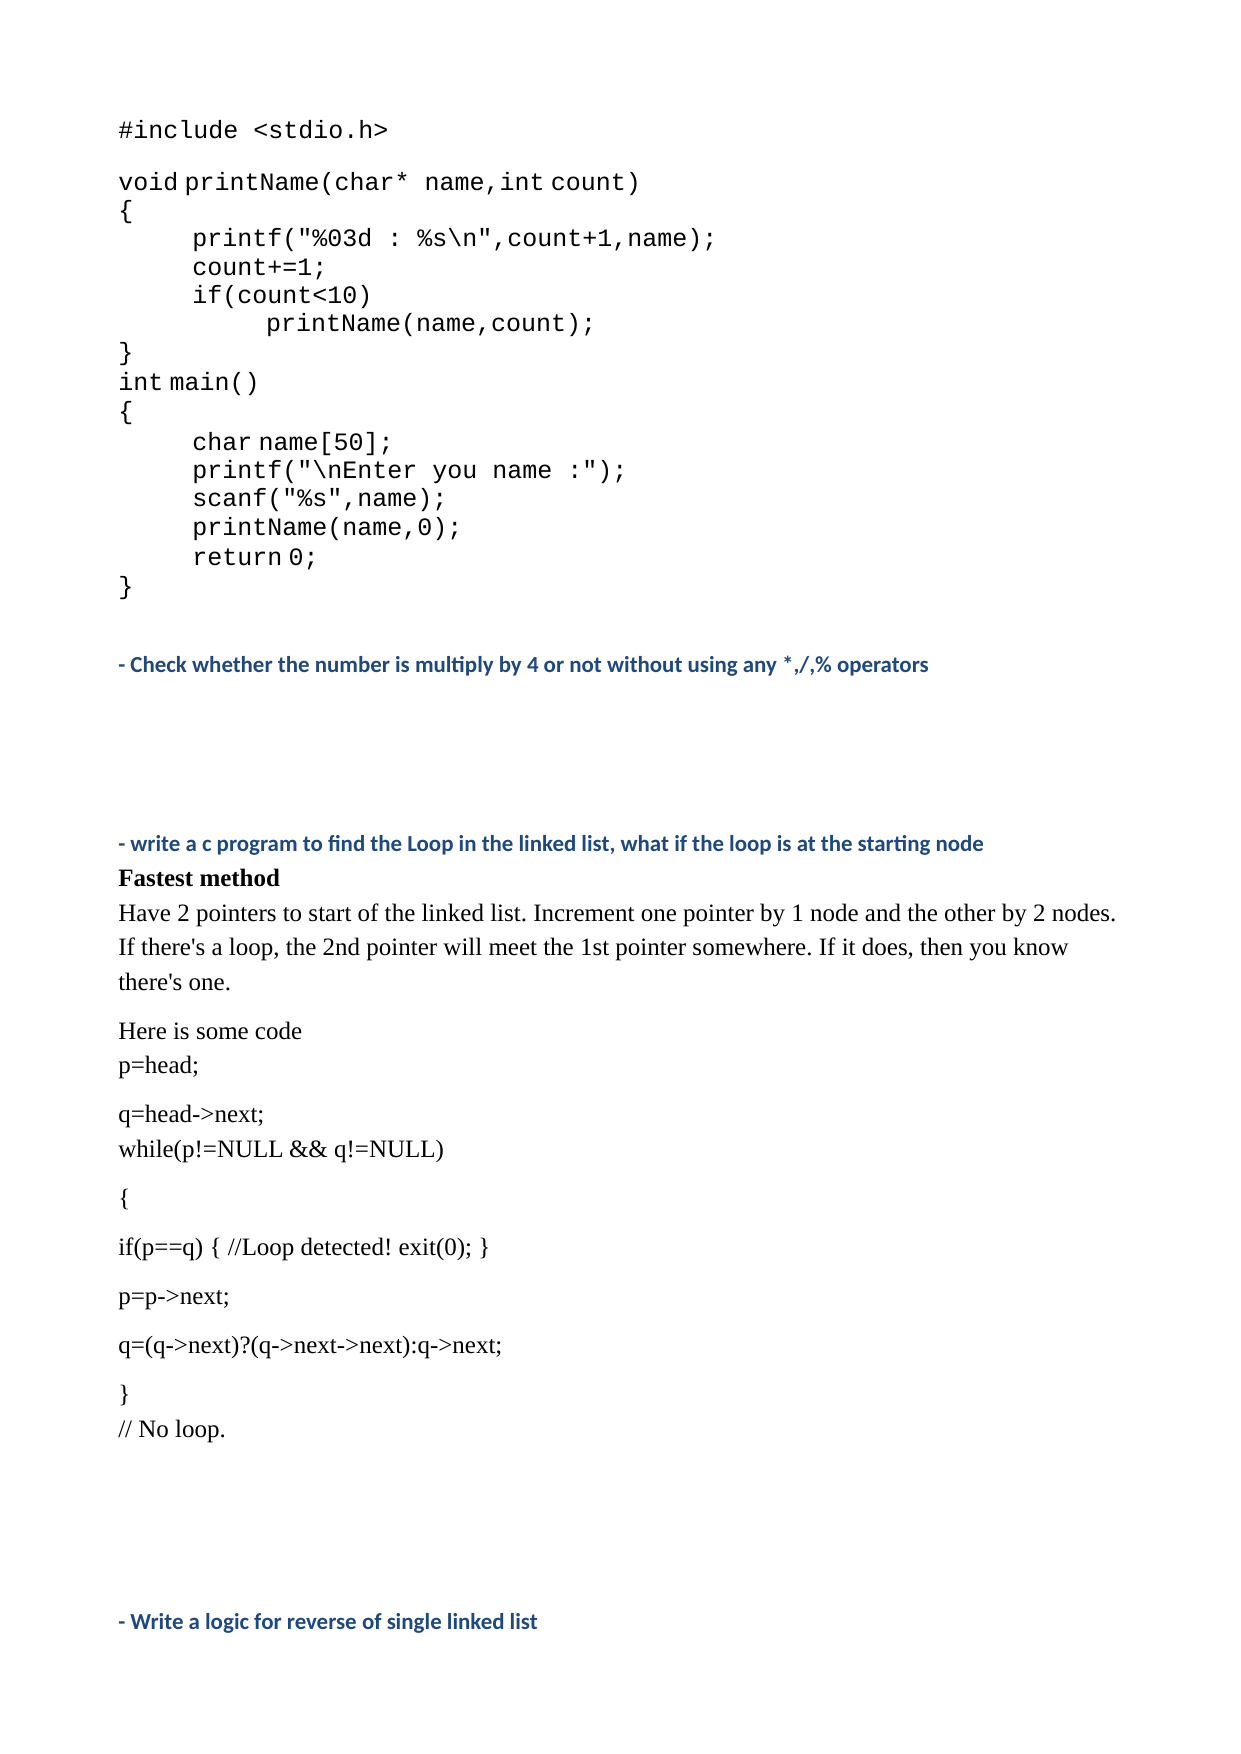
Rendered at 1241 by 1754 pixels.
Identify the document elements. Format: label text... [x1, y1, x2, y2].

text { [118, 398, 1122, 427]
text printf("\nEnter you name :"); [118, 457, 1122, 486]
text Here is some code p=head; [118, 1016, 1122, 1079]
text #include <stdio.h> [118, 118, 1122, 146]
text { [118, 1183, 1122, 1212]
text char name[50]; [118, 427, 1122, 457]
text scanf("%s",name); [118, 486, 1122, 514]
text return 0; [118, 542, 1122, 573]
text printName(name,count); [118, 311, 1122, 339]
text if(count<10) [118, 282, 1122, 311]
text { [118, 197, 1122, 226]
text - Check whether the number is multiply by 4 or not without using any *,/,% operators [118, 650, 1122, 711]
text } // No loop. [118, 1379, 1122, 1442]
text - write a c program to find the Loop in the linked list, what if the loop is at the starting node Fastest method Have 2 pointers to start of the linked list. Increment one pointer by 1 node and the other by 2 nodes. If there's a loop, the 2nd pointer will meet the 1st pointer somewhere. If it does, then you know there's one. [118, 829, 1122, 996]
text - Write a logic for reverse of single linked list [118, 1607, 1122, 1635]
text } [118, 573, 1122, 602]
text q=(q->next)?(q->next->next):q->next; [118, 1330, 1122, 1359]
text printf("%03d : %s\n",count+1,name); [118, 226, 1122, 254]
text } [118, 339, 1122, 367]
text q=head->next; while(p!=NULL && q!=NULL) [118, 1099, 1122, 1163]
text printName(name,0); [118, 514, 1122, 542]
text p=p->next; [118, 1281, 1122, 1310]
text if(p==q) { //Loop detected! exit(0); } [118, 1232, 1122, 1261]
text int main() [118, 367, 1122, 398]
text void printName(char* name,int count) [118, 167, 1122, 197]
text count+=1; [118, 254, 1122, 282]
